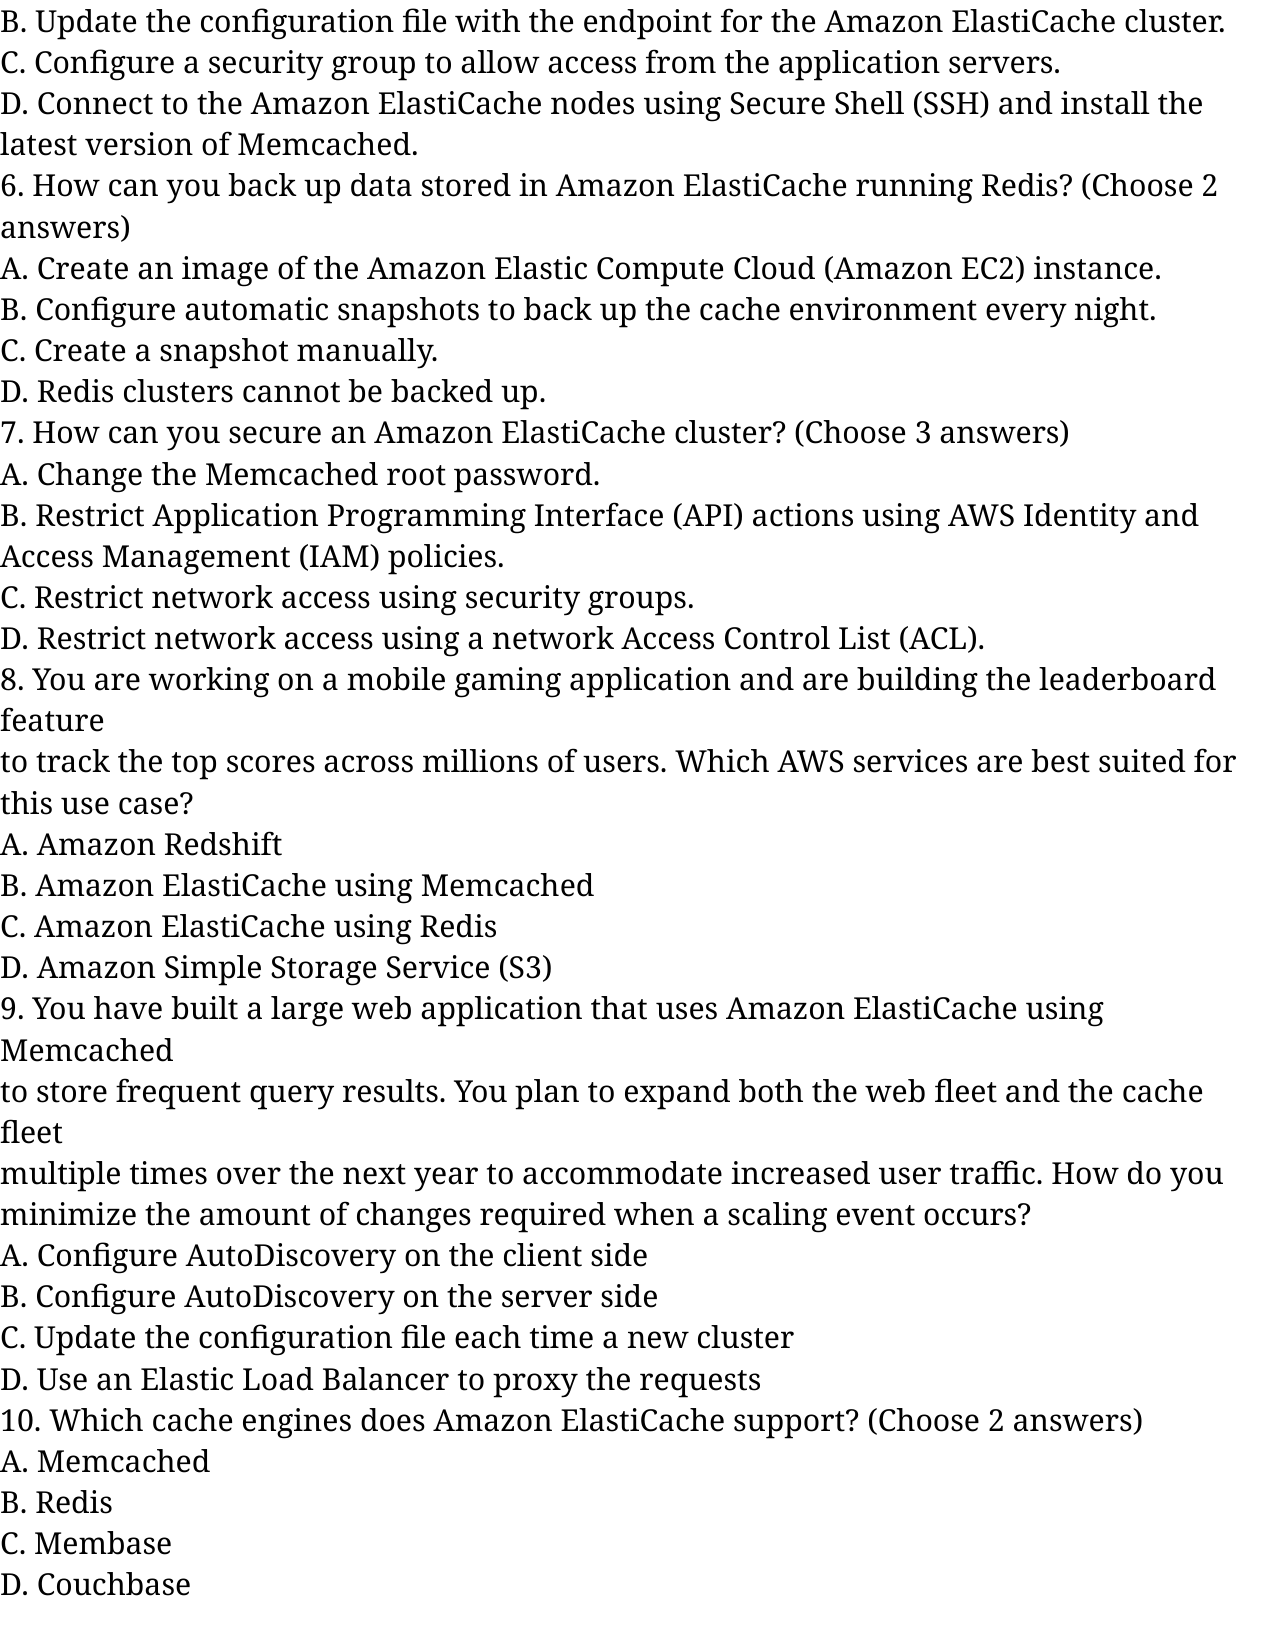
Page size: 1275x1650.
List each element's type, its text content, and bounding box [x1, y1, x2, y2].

text B. Update the configuration file with the endpoint for the Amazon ElastiCache cluster. [0, 0, 1275, 41]
text D. Couchbase [0, 1563, 1275, 1605]
text this use case? [0, 782, 1275, 823]
text D. Connect to the Amazon ElastiCache nodes using Secure Shell (SSH) and install the [0, 82, 1275, 123]
text D. Use an Elastic Load Balancer to proxy the requests [0, 1358, 1275, 1399]
text B. Amazon ElastiCache using Memcached [0, 864, 1275, 905]
text B. Restrict Application Programming Interface (API) actions using AWS Identity and [0, 494, 1275, 535]
text to store frequent query results. You plan to expand both the web fleet and the cache fleet [0, 1070, 1275, 1152]
text 9. You have built a large web application that uses Amazon ElastiCache using Memcached [0, 987, 1275, 1070]
text C. Amazon ElastiCache using Redis [0, 905, 1275, 946]
text to track the top scores across millions of users. Which AWS services are best suited for [0, 741, 1275, 782]
text answers) [0, 206, 1275, 247]
text B. Configure automatic snapshots to back up the cache environment every night. [0, 288, 1275, 329]
text 7. How can you secure an Amazon ElastiCache cluster? (Choose 3 answers) [0, 411, 1275, 453]
text C. Restrict network access using security groups. [0, 576, 1275, 617]
text minimize the amount of changes required when a scaling event occurs? [0, 1193, 1275, 1234]
text B. Redis [0, 1481, 1275, 1522]
text A. Change the Memcached root password. [0, 453, 1275, 494]
text D. Restrict network access using a network Access Control List (ACL). [0, 617, 1275, 658]
text A. Memcached [0, 1440, 1275, 1481]
text C. Membase [0, 1522, 1275, 1563]
text 6. How can you back up data stored in Amazon ElastiCache running Redis? (Choose 2 [0, 164, 1275, 206]
text 10. Which cache engines does Amazon ElastiCache support? (Choose 2 answers) [0, 1399, 1275, 1440]
text B. Configure AutoDiscovery on the server side [0, 1276, 1275, 1317]
text C. Configure a security group to allow access from the application servers. [0, 41, 1275, 82]
text A. Configure AutoDiscovery on the client side [0, 1234, 1275, 1276]
text Access Management (IAM) policies. [0, 535, 1275, 576]
text C. Create a snapshot manually. [0, 329, 1275, 370]
text D. Amazon Simple Storage Service (S3) [0, 946, 1275, 987]
text A. Create an image of the Amazon Elastic Compute Cloud (Amazon EC2) instance. [0, 247, 1275, 288]
text latest version of Memcached. [0, 123, 1275, 164]
text 8. You are working on a mobile gaming application and are building the leaderboard feature [0, 658, 1275, 741]
text D. Redis clusters cannot be backed up. [0, 370, 1275, 411]
text multiple times over the next year to accommodate increased user traffic. How do you [0, 1152, 1275, 1193]
text A. Amazon Redshift [0, 823, 1275, 864]
text C. Update the configuration file each time a new cluster [0, 1317, 1275, 1358]
